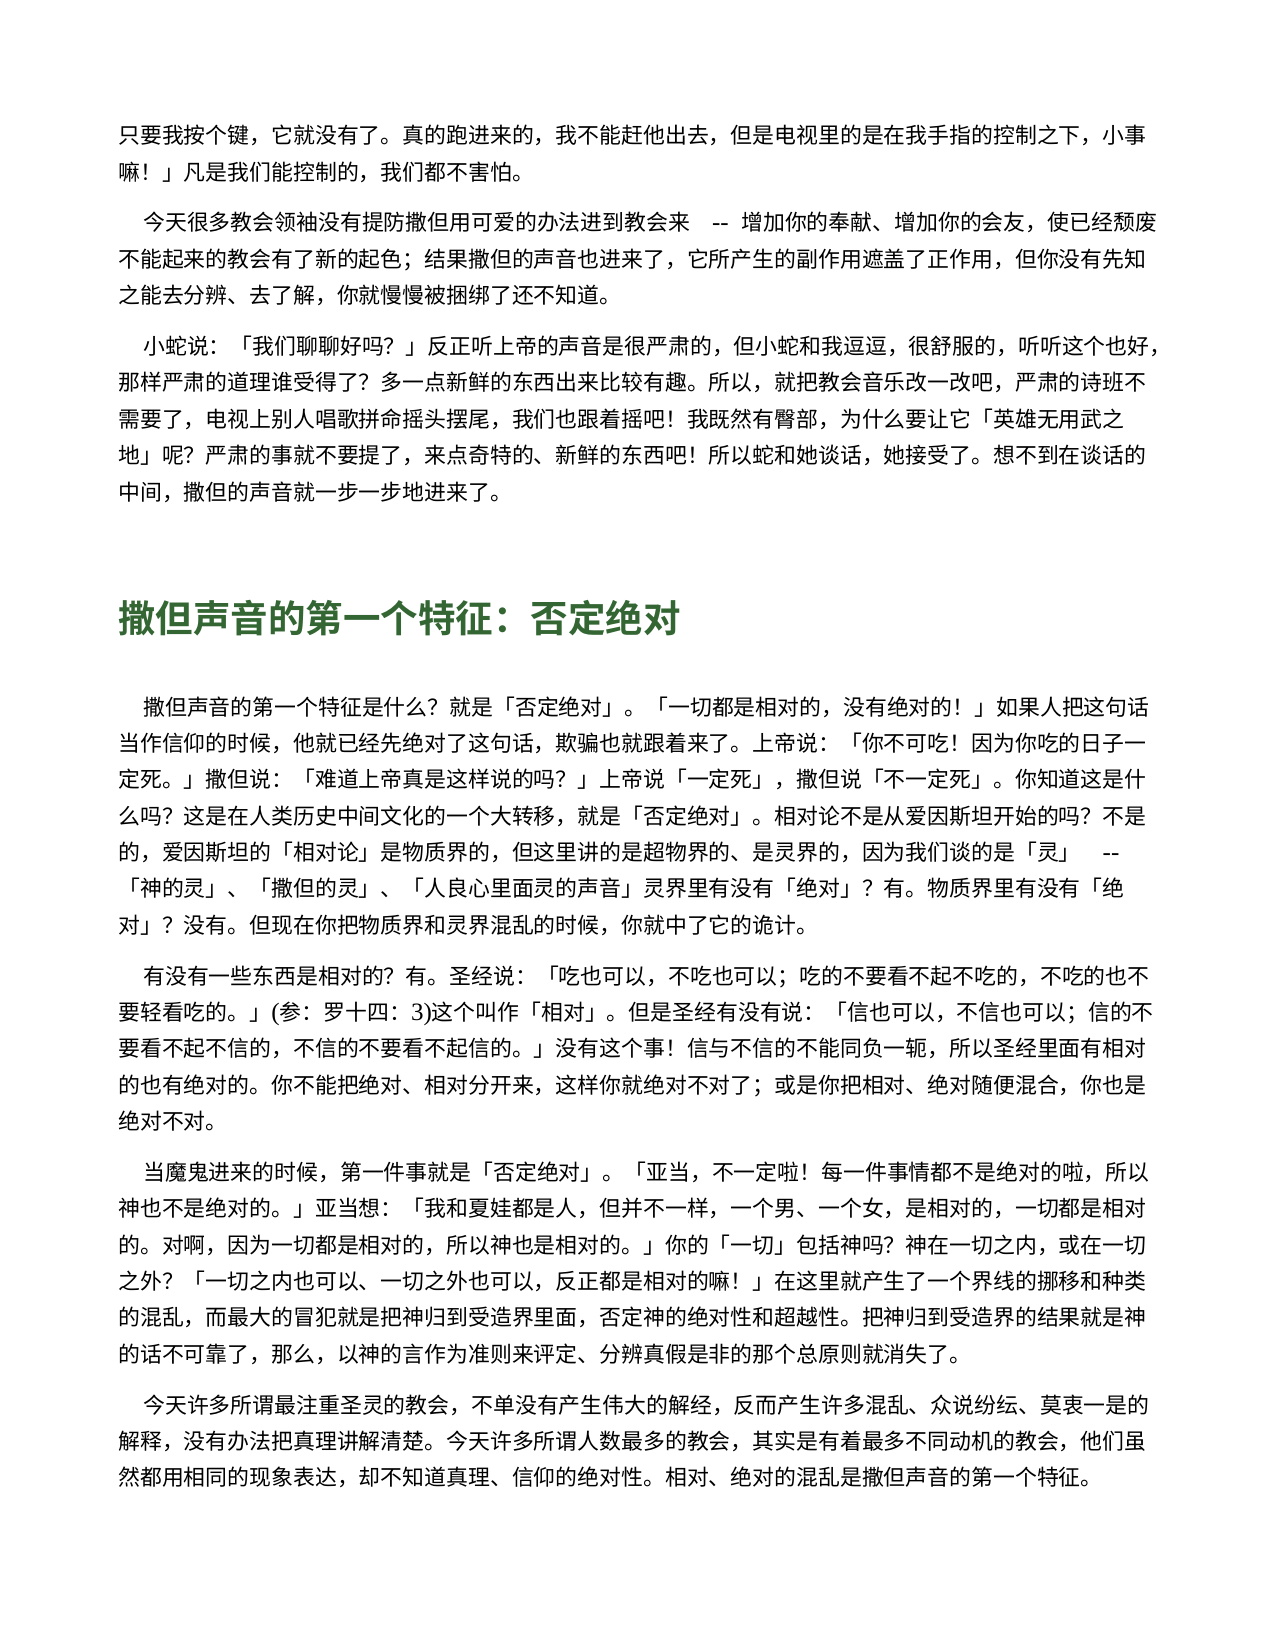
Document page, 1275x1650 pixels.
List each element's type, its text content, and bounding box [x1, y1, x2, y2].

text 今天很多教会领袖没有提防撒但用可爱的办法进到教会来 -- 增加你的奉献、增加你的会友，使已经颓废不能起来的教会有了新的起色；结果撒但的声音也进来了，它所产生的副作用遮盖了正作用，但你没有先知之能去分辨、去了解，你就慢慢被捆绑了还不知道。 [118, 205, 1157, 310]
text 今天许多所谓最注重圣灵的教会，不单没有产生伟大的解经，反而产生许多混乱、众说纷纭、莫衷一是的解释，没有办法把真理讲解清楚。今天许多所谓人数最多的教会，其实是有着最多不同动机的教会，他们虽然都用相同的现象表达，却不知道真理、信仰的绝对性。相对、绝对的混乱是撒但声音的第一个特征。 [118, 1388, 1157, 1492]
text 小蛇说：「我们聊聊好吗？」反正听上帝的声音是很严肃的，但小蛇和我逗逗，很舒服的，听听这个也好，那样严肃的道理谁受得了？多一点新鲜的东西出来比较有趣。所以，就把教会音乐改一改吧，严肃的诗班不需要了，电视上别人唱歌拼命摇头摆尾，我们也跟着摇吧！我既然有臀部，为什么要让它「英雄无用武之地」呢？严肃的事就不要提了，来点奇特的、新鲜的东西吧！所以蛇和她谈话，她接受了。想不到在谈话的中间，撒但的声音就一步一步地进来了。 [118, 329, 1157, 506]
text 有没有一些东西是相对的？有。圣经说：「吃也可以，不吃也可以；吃的不要看不起不吃的，不吃的也不要轻看吃的。」(参：罗十四：3)这个叫作「相对」。但是圣经有没有说：「信也可以，不信也可以；信的不要看不起不信的，不信的不要看不起信的。」没有这个事！信与不信的不能同负一轭，所以圣经里面有相对的也有绝对的。你不能把绝对、相对分开来，这样你就绝对不对了；或是你把相对、绝对随便混合，你也是绝对不对。 [118, 959, 1157, 1136]
text 撒但声音的第一个特征是什么？就是「否定绝对」。「一切都是相对的，没有绝对的！」如果人把这句话当作信仰的时候，他就已经先绝对了这句话，欺骗也就跟着来了。上帝说：「你不可吃！因为你吃的日子一定死。」撒但说：「难道上帝真是这样说的吗？」上帝说「一定死」，撒但说「不一定死」。你知道这是什么吗？这是在人类历史中间文化的一个大转移，就是「否定绝对」。相对论不是从爱因斯坦开始的吗？不是的，爱因斯坦的「相对论」是物质界的，但这里讲的是超物界的、是灵界的，因为我们谈的是「灵」 -- 「神的灵」、「撒但的灵」、「人良心里面灵的声音」灵界里有没有「绝对」？有。物质界里有没有「绝对」？没有。但现在你把物质界和灵界混乱的时候，你就中了它的诡计。 [118, 656, 1157, 939]
subtitle 撒但声音的第一个特征：否定绝对 [118, 546, 1157, 644]
text 当魔鬼进来的时候，第一件事就是「否定绝对」。「亚当，不一定啦！每一件事情都不是绝对的啦，所以神也不是绝对的。」亚当想：「我和夏娃都是人，但并不一样，一个男、一个女，是相对的，一切都是相对的。对啊，因为一切都是相对的，所以神也是相对的。」你的「一切」包括神吗？神在一切之内，或在一切之外？「一切之内也可以、一切之外也可以，反正都是相对的嘛！」在这里就产生了一个界线的挪移和种类的混乱，而最大的冒犯就是把神归到受造界里面，否定神的绝对性和超越性。把神归到受造界的结果就是神的话不可靠了，那么，以神的言作为准则来评定、分辨真假是非的那个总原则就消失了。 [118, 1155, 1157, 1368]
text 只要我按个键，它就没有了。真的跑进来的，我不能赶他出去，但是电视里的是在我手指的控制之下，小事嘛！」凡是我们能控制的，我们都不害怕。 [118, 118, 1157, 186]
